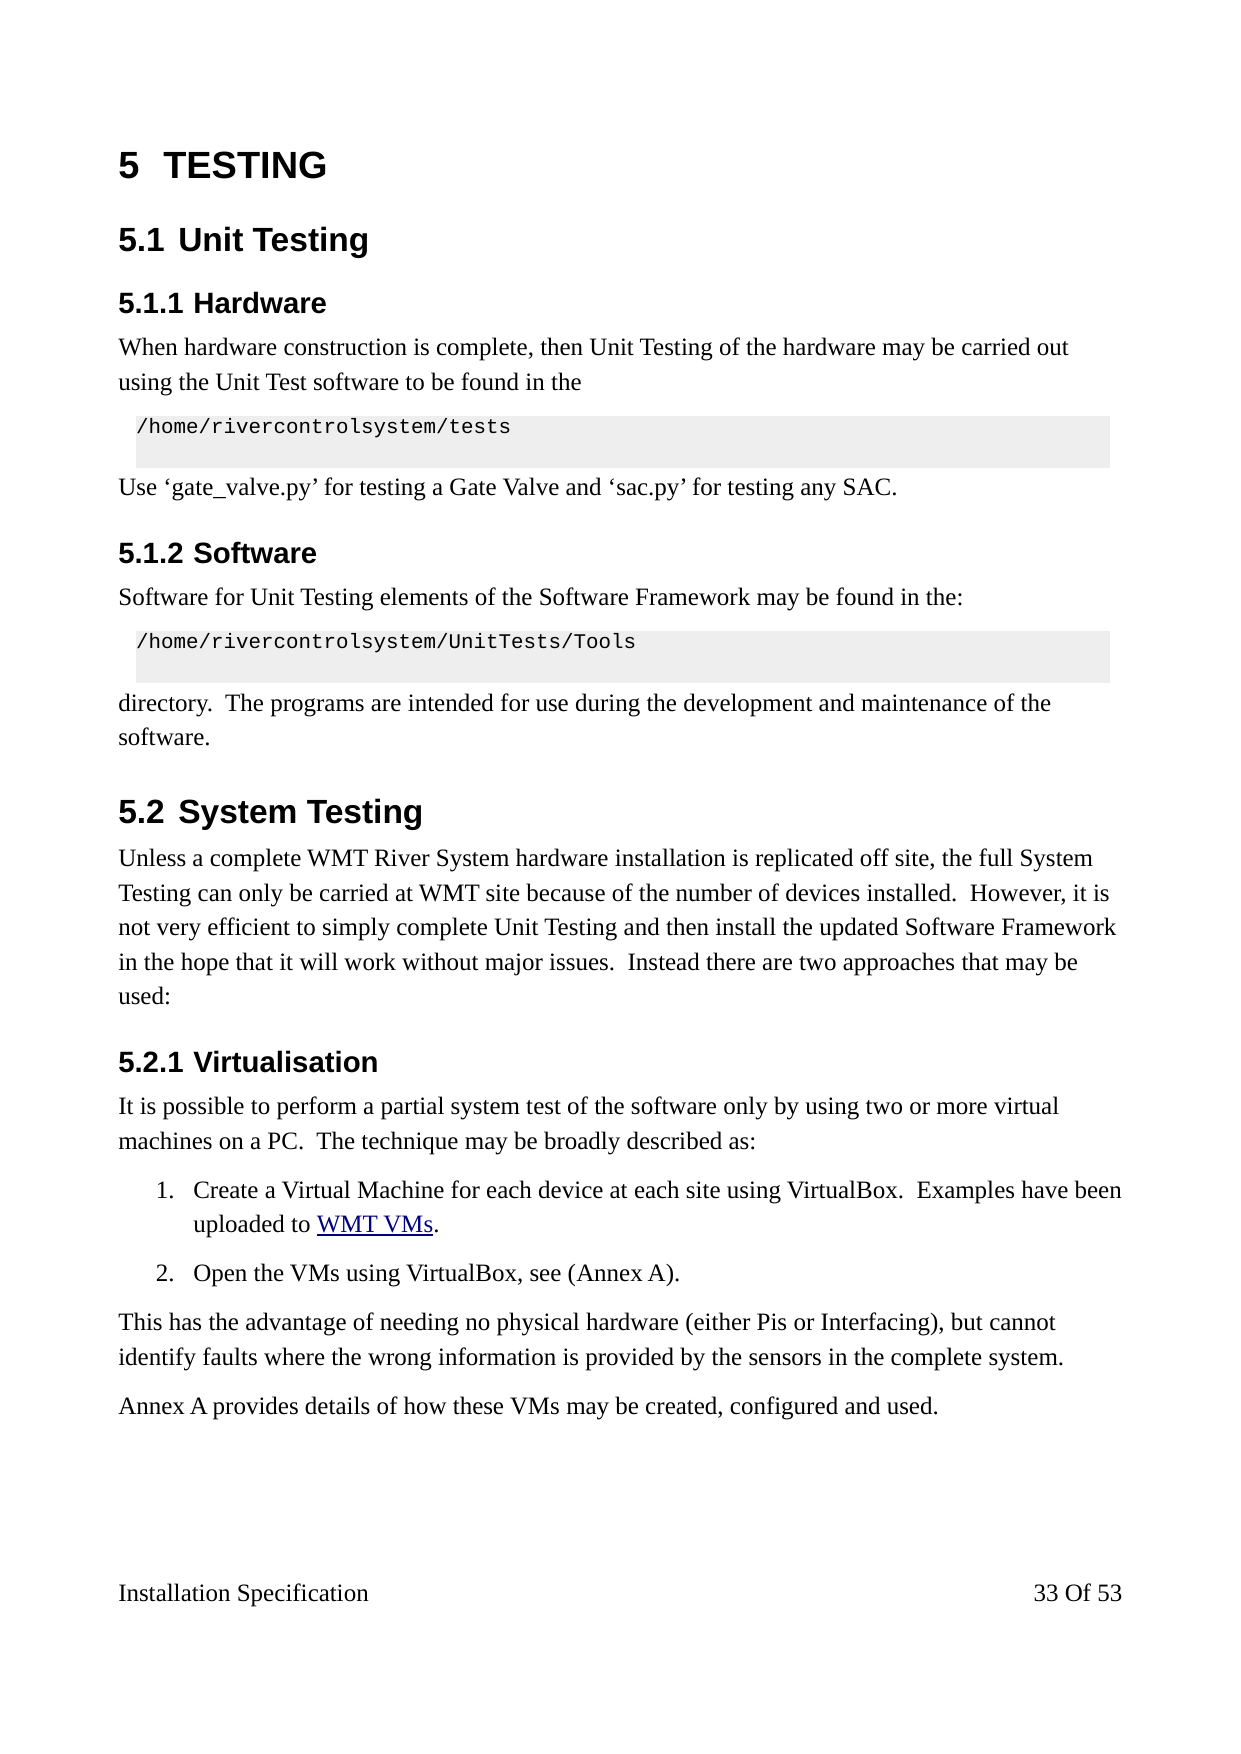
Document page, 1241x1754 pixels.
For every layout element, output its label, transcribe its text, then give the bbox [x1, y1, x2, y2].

text This has the advantage of needing no physical hardware (either Pis or Interfacing), but cannot identify faults where the wrong information is provided by the sensors in the complete system. [118, 1307, 1122, 1371]
list Create a Virtual Machine for each device at each site using VirtualBox. Examples have been uploaded to WMT VMs. [156, 1175, 1122, 1238]
subtitle Software [118, 536, 1122, 570]
text directory. The programs are intended for use during the development and maintenance of the software. [118, 688, 1122, 751]
text Use ‘gate_valve.py’ for testing a Gate Valve and ‘sac.py’ for testing any SAC. [118, 472, 1122, 501]
text Software for Unit Testing elements of the Software Framework may be found in the: [118, 582, 1122, 611]
subtitle System Testing [118, 792, 1122, 831]
subtitle Unit Testing [118, 220, 1122, 259]
subtitle Hardware [118, 286, 1122, 319]
text Annex A provides details of how these VMs may be created, configured and used. [118, 1391, 1122, 1420]
text /home/rivercontrolsystem/UnitTests/Tools [136, 631, 1110, 655]
list Open the VMs using VirtualBox, see (Annex A). [156, 1258, 1122, 1287]
text It is possible to perform a partial system test of the software only by using two or more virtual machines on a PC. The technique may be broadly described as: [118, 1091, 1122, 1154]
subtitle Virtualisation [118, 1045, 1122, 1079]
text /home/rivercontrolsystem/tests [136, 416, 1110, 439]
text When hardware construction is complete, then Unit Testing of the hardware may be carried out using the Unit Test software to be found in the [118, 332, 1122, 395]
text Unless a complete WMT River System hardware installation is replicated off site, the full System Testing can only be carried at WMT site because of the number of devices installed. However, it is not very efficient to simply complete Unit Testing and then install the updated Software Framework in the hope that it will work without major issues. Instead there are two approaches that may be used: [118, 843, 1122, 1010]
subtitle TESTING [118, 143, 1122, 187]
